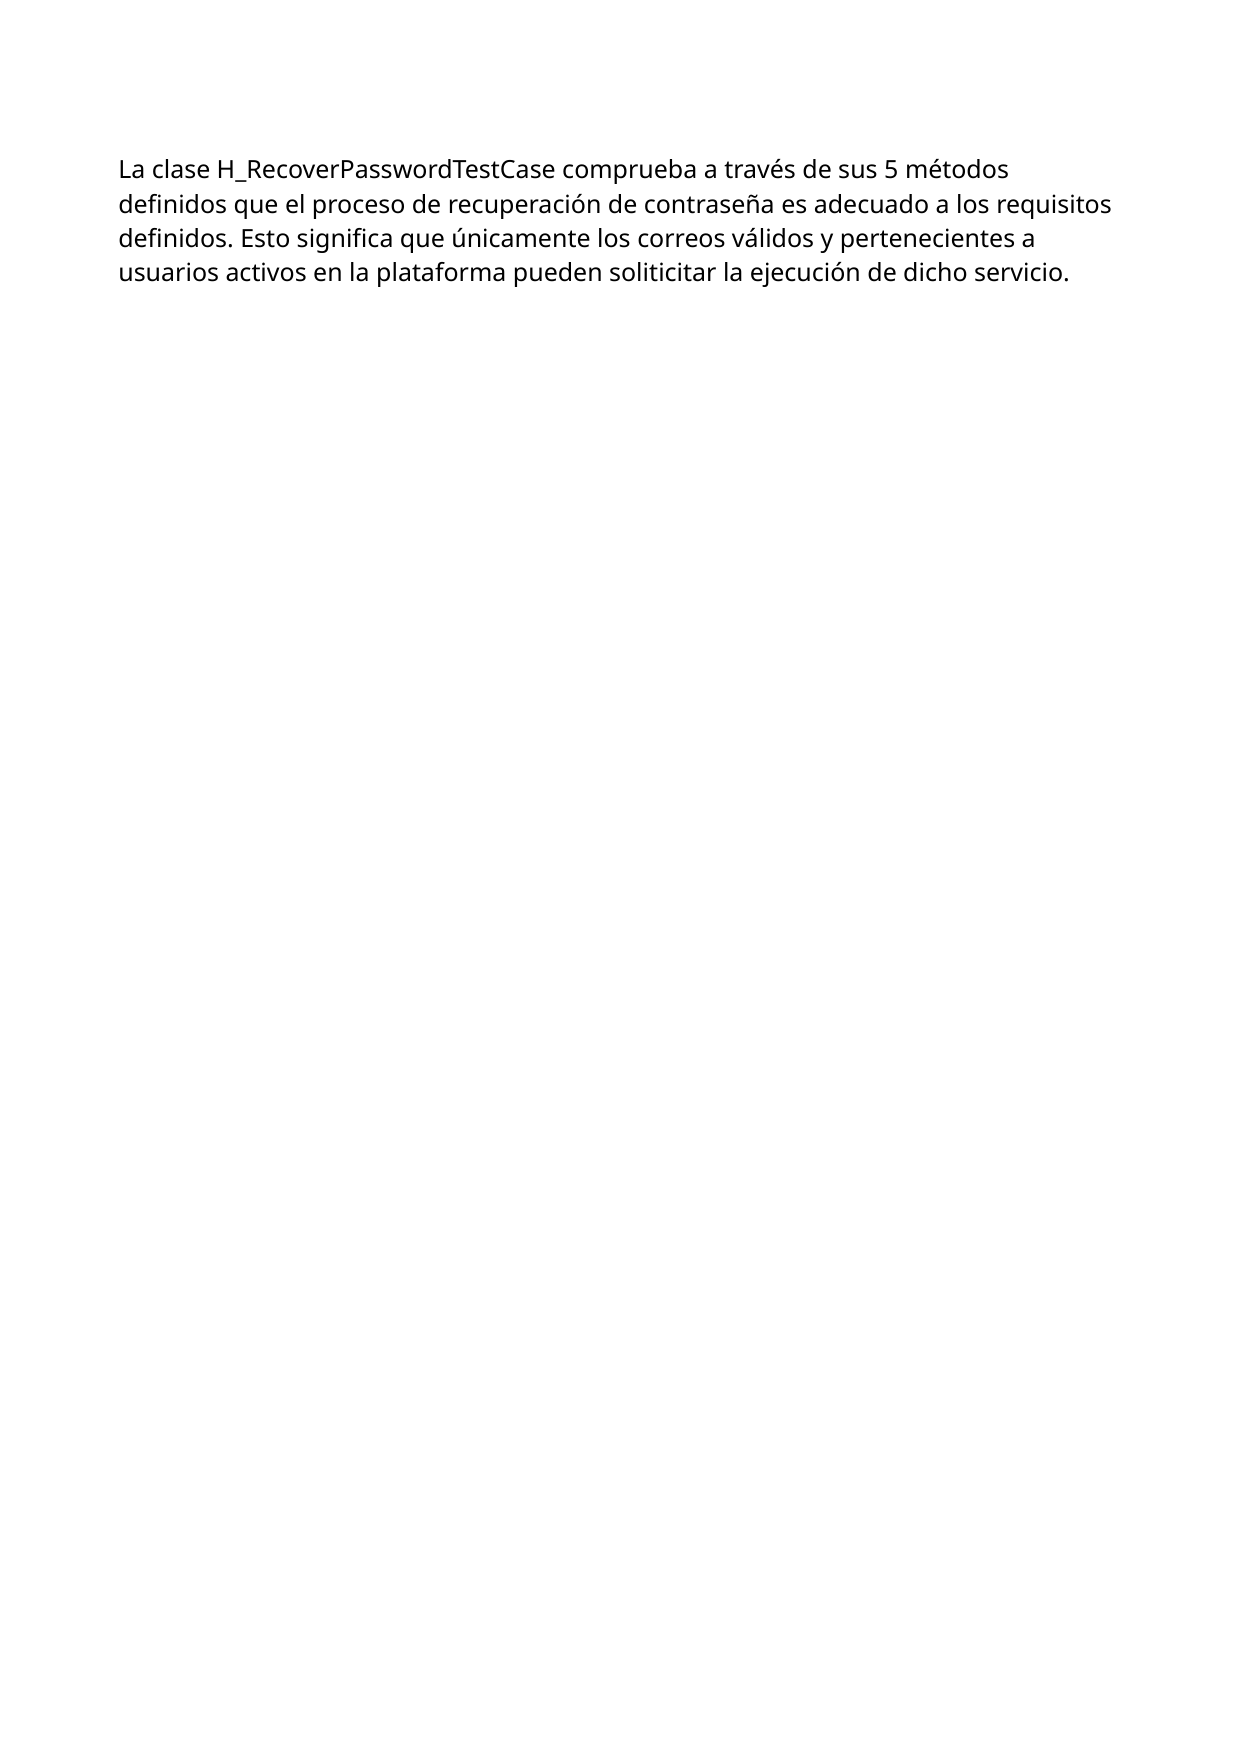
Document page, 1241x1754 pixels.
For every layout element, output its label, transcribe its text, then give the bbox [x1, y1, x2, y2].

text La clase H_RecoverPasswordTestCase comprueba a través de sus 5 métodos definidos que el proceso de recuperación de contraseña es adecuado a los requisitos definidos. Esto significa que únicamente los correos válidos y pertenecientes a usuarios activos en la plataforma pueden soliticitar la ejecución de dicho servicio. [118, 152, 1122, 288]
